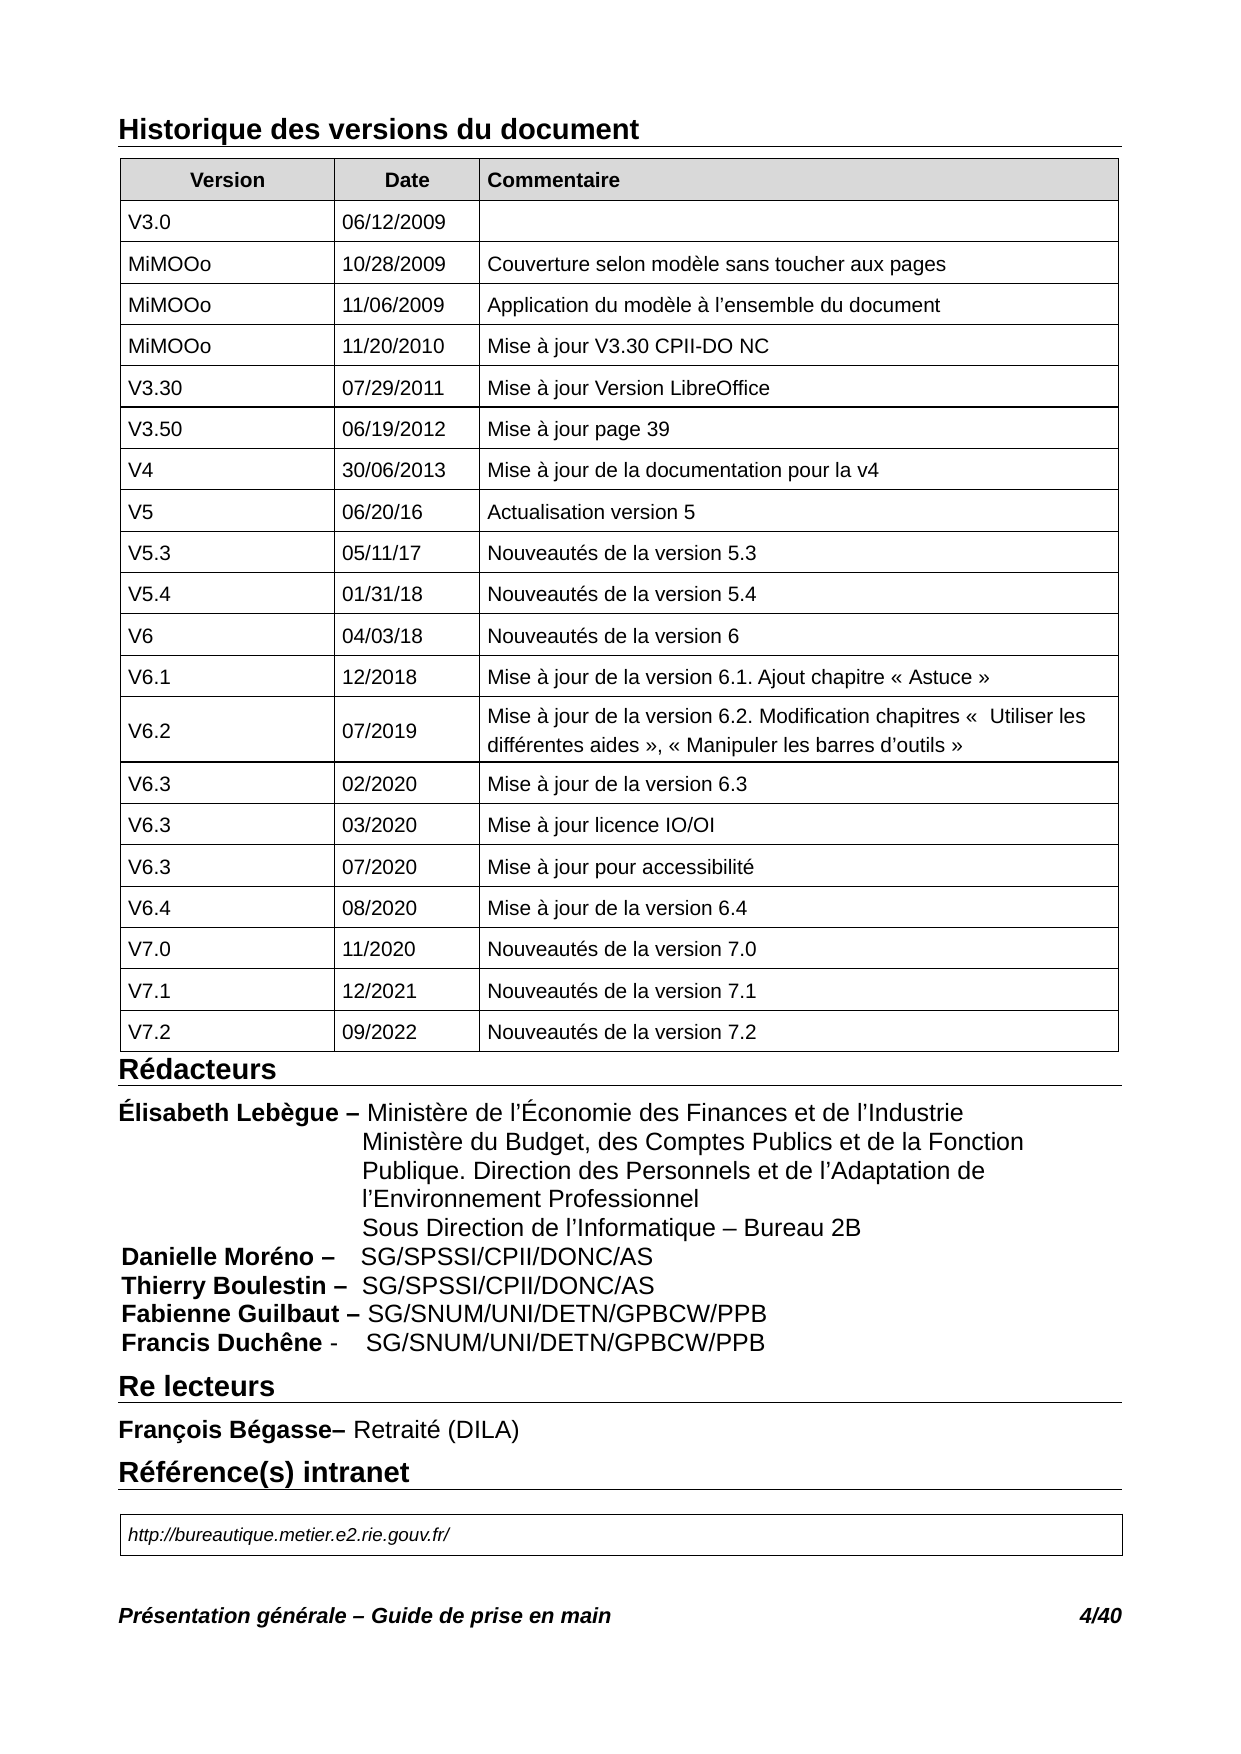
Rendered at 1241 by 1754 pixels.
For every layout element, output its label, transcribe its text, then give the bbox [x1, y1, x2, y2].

table_cell 31/01/18 [335, 573, 479, 613]
table_cell 28/10/2009 [335, 242, 479, 282]
table_cell Mise à jour de la version 6.1. Ajout chapitre « Astuce » [480, 656, 1118, 696]
table_cell 03/04/18 [335, 614, 479, 654]
table_cell V4 [121, 449, 334, 489]
table_cell V6.3 [121, 763, 334, 803]
table_header Date [335, 159, 479, 200]
table_cell [480, 201, 1118, 241]
text Élisabeth Lebègue – Ministère de l’Économie des Finances et de l’Industrie [118, 1098, 1122, 1127]
table_cell Mise à jour page 39 [480, 408, 1118, 448]
table_cell Mise à jour de la version 6.3 [480, 763, 1118, 803]
table_cell MiMOOo [121, 325, 334, 365]
table_cell Nouveautés de la version 7.0 [480, 928, 1118, 968]
table_cell 11/2020 [335, 928, 479, 968]
table_cell Mise à jour V3.30 CPII-DO NC [480, 325, 1118, 365]
table_cell 07/2019 [335, 697, 479, 761]
table_cell V6.3 [121, 845, 334, 886]
table_cell Mise à jour de la documentation pour la v4 [480, 449, 1118, 489]
table_cell 12/2018 [335, 656, 479, 696]
table_cell 30/06/2013 [335, 449, 479, 489]
table_cell V3.50 [121, 408, 334, 448]
table_cell 09/2022 [335, 1011, 479, 1051]
table_cell 06/11/2009 [335, 284, 479, 324]
table_header http://bureautique.metier.e2.rie.gouv.fr/ [121, 1515, 1122, 1555]
text Danielle Moréno – SG/SPSSI/CPII/DONC/AS [121, 1242, 1122, 1271]
text Sous Direction de l’Informatique – Bureau 2B [362, 1213, 1122, 1242]
table_cell Actualisation version 5 [480, 490, 1118, 531]
table_cell V7.1 [121, 969, 334, 1009]
table_cell V6.3 [121, 804, 334, 844]
text Référence(s) intranet [118, 1456, 1122, 1489]
table_cell 03/2020 [335, 804, 479, 844]
table_cell V5 [121, 490, 334, 531]
table_cell 20/11/2010 [335, 325, 479, 365]
table_header Version [121, 159, 334, 200]
table_cell 02/2020 [335, 763, 479, 803]
table_cell Mise à jour de la version 6.4 [480, 887, 1118, 927]
table_cell Nouveautés de la version 6 [480, 614, 1118, 654]
table_cell V6 [121, 614, 334, 654]
table_cell 12/06/2009 [335, 201, 479, 241]
table_cell Mise à jour Version LibreOffice [480, 366, 1118, 406]
table_cell V5.3 [121, 532, 334, 572]
table_cell 12/2021 [335, 969, 479, 1009]
table_cell 20/06/16 [335, 490, 479, 531]
table_cell V3.0 [121, 201, 334, 241]
table_cell 07/2020 [335, 845, 479, 886]
text Thierry Boulestin – SG/SPSSI/CPII/DONC/AS [121, 1271, 1122, 1299]
table_cell V7.2 [121, 1011, 334, 1051]
table_header Commentaire [480, 159, 1118, 200]
table_cell V6.4 [121, 887, 334, 927]
text Rédacteurs [118, 1052, 1122, 1085]
table_cell Nouveautés de la version 7.2 [480, 1011, 1118, 1051]
table_cell Nouveautés de la version 7.1 [480, 969, 1118, 1009]
table_cell 29/07/2011 [335, 366, 479, 406]
table_cell V3.30 [121, 366, 334, 406]
table_cell V6.1 [121, 656, 334, 696]
text Fabienne Guilbaut – SG/SNUM/UNI/DETN/GPBCW/PPB [121, 1299, 1122, 1328]
text François Bégasse– Retraité (DILA) [118, 1415, 1122, 1444]
table_cell 19/06/2012 [335, 408, 479, 448]
table_cell 11/05/17 [335, 532, 479, 572]
table_cell Mise à jour de la version 6.2. Modification chapitres « Utiliser les différentes aides », « Manipuler les barres d’outils » [480, 697, 1118, 761]
text Francis Duchêne - SG/SNUM/UNI/DETN/GPBCW/PPB [121, 1328, 1122, 1357]
table_cell 08/2020 [335, 887, 479, 927]
table_cell MiMOOo [121, 242, 334, 282]
table_cell V7.0 [121, 928, 334, 968]
table_cell Mise à jour licence IO/OI [480, 804, 1118, 844]
table_cell Application du modèle à l’ensemble du document [480, 284, 1118, 324]
table_cell Mise à jour pour accessibilité [480, 845, 1118, 886]
table_cell V6.2 [121, 697, 334, 761]
table_cell MiMOOo [121, 284, 334, 324]
text Ministère du Budget, des Comptes Publics et de la Fonction Publique. Direction des Personnels et de l’Adaptation de l’Environnement Professionnel [362, 1127, 1122, 1213]
text Re lecteurs [118, 1369, 1122, 1402]
table_cell V5.4 [121, 573, 334, 613]
table_cell Couverture selon modèle sans toucher aux pages [480, 242, 1118, 282]
table_cell Nouveautés de la version 5.4 [480, 573, 1118, 613]
text Historique des versions du document [118, 112, 1122, 146]
table_cell Nouveautés de la version 5.3 [480, 532, 1118, 572]
